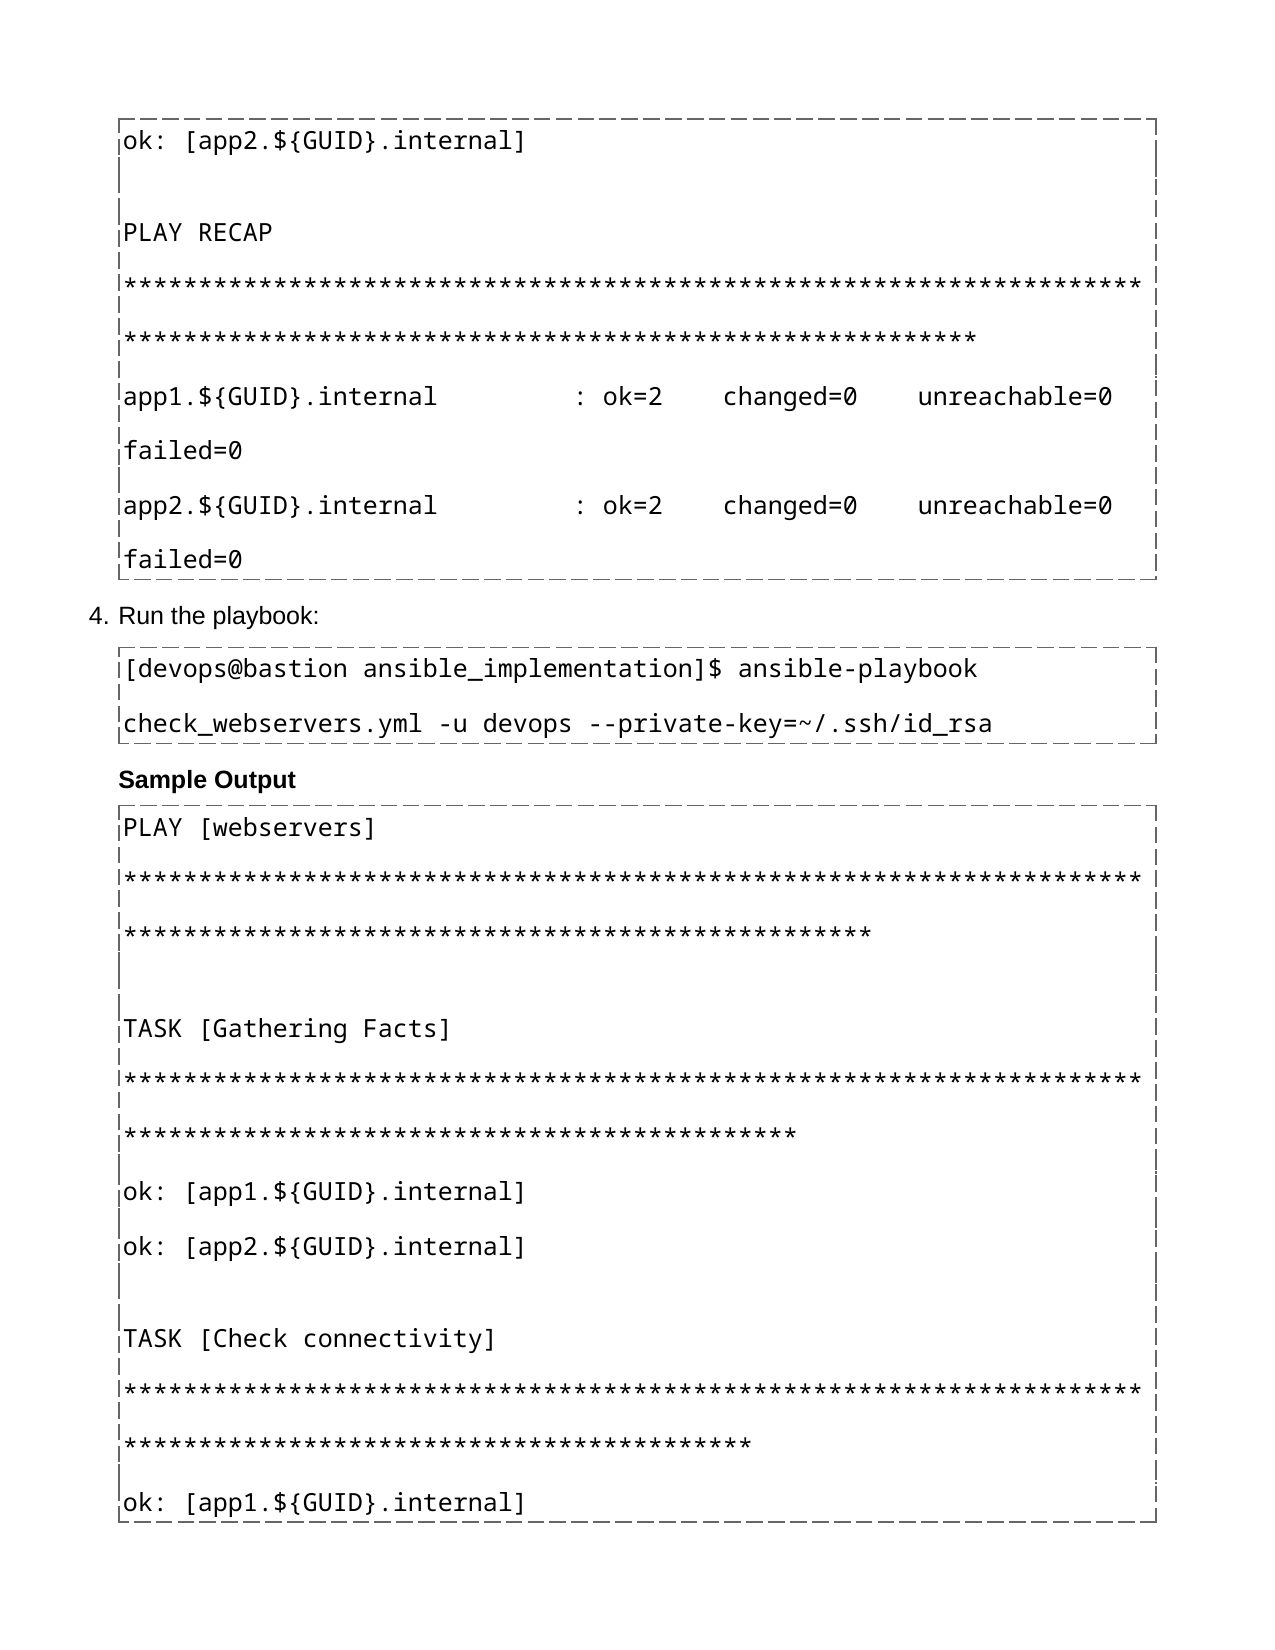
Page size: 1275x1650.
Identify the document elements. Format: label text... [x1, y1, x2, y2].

list ok: [app1.${GUID}.internal] [118, 1169, 1157, 1208]
list PLAY [webservers] ********************************************************************************************************************** [118, 805, 1157, 952]
list [devops@bastion ansible_implementation]$ ansible-playbook check_webservers.yml -u devops --private-key=~/.ssh/id_rsa [118, 647, 1157, 744]
list ok: [app2.${GUID}.internal] [118, 118, 1157, 157]
list app1.${GUID}.internal : ok=2 changed=0 unreachable=0 failed=0 [118, 374, 1157, 467]
list TASK [Gathering Facts] ***************************************************************************************************************** [118, 1006, 1157, 1153]
list ok: [app2.${GUID}.internal] [118, 1224, 1157, 1262]
list TASK [Check connectivity] ************************************************************************************************************** [118, 1316, 1157, 1464]
list PLAY RECAP ***************************************************************************************************************************** [118, 210, 1157, 358]
list app2.${GUID}.internal : ok=2 changed=0 unreachable=0 failed=0 [118, 483, 1157, 580]
list Sample Output [118, 764, 1157, 793]
list ok: [app1.${GUID}.internal] [118, 1480, 1157, 1523]
list Run the playbook: [118, 601, 1157, 629]
